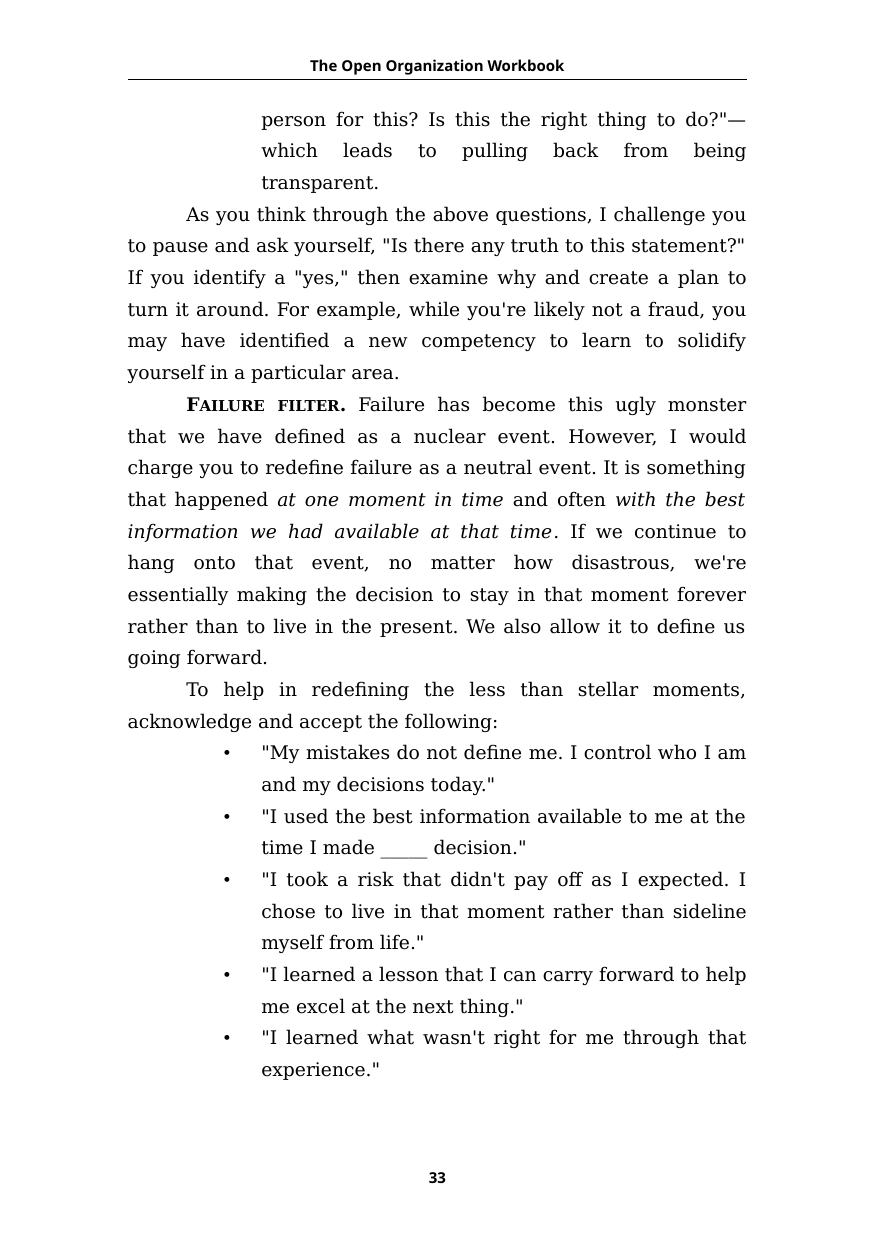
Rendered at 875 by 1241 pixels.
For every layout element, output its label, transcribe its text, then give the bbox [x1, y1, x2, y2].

list person for this? Is this the right thing to do?"—which leads to pulling back from being transparent. [223, 109, 747, 194]
text Failure filter. Failure has become this ugly monster that we have defined as a nuclear event. However, I would charge you to redefine failure as a neutral event. It is something that happened at one moment in time and often with the best information we had available at that time. If we continue to hang onto that event, no matter how disastrous, we're essentially making the decision to stay in that moment forever rather than to live in the present. We also allow it to define us going forward. [127, 394, 747, 669]
list "I learned a lesson that I can carry forward to help me excel at the next thing." [223, 964, 747, 1017]
list "I took a risk that didn't pay off as I expected. I chose to live in that moment rather than sideline myself from life." [223, 869, 747, 954]
list "My mistakes do not define me. I control who I am and my decisions today." [223, 742, 747, 796]
list "I used the best information available to me at the time I made _____ decision." [223, 806, 747, 859]
text To help in redefining the less than stellar moments, acknowledge and accept the following: [127, 679, 747, 732]
text As you think through the above questions, I challenge you to pause and ask yourself, "Is there any truth to this statement?" If you identify a "yes," then examine why and create a plan to turn it around. For example, while you're likely not a fraud, you may have identified a new competency to learn to solidify yourself in a particular area. [127, 204, 747, 384]
list "I learned what wasn't right for me through that experience." [223, 1027, 747, 1081]
